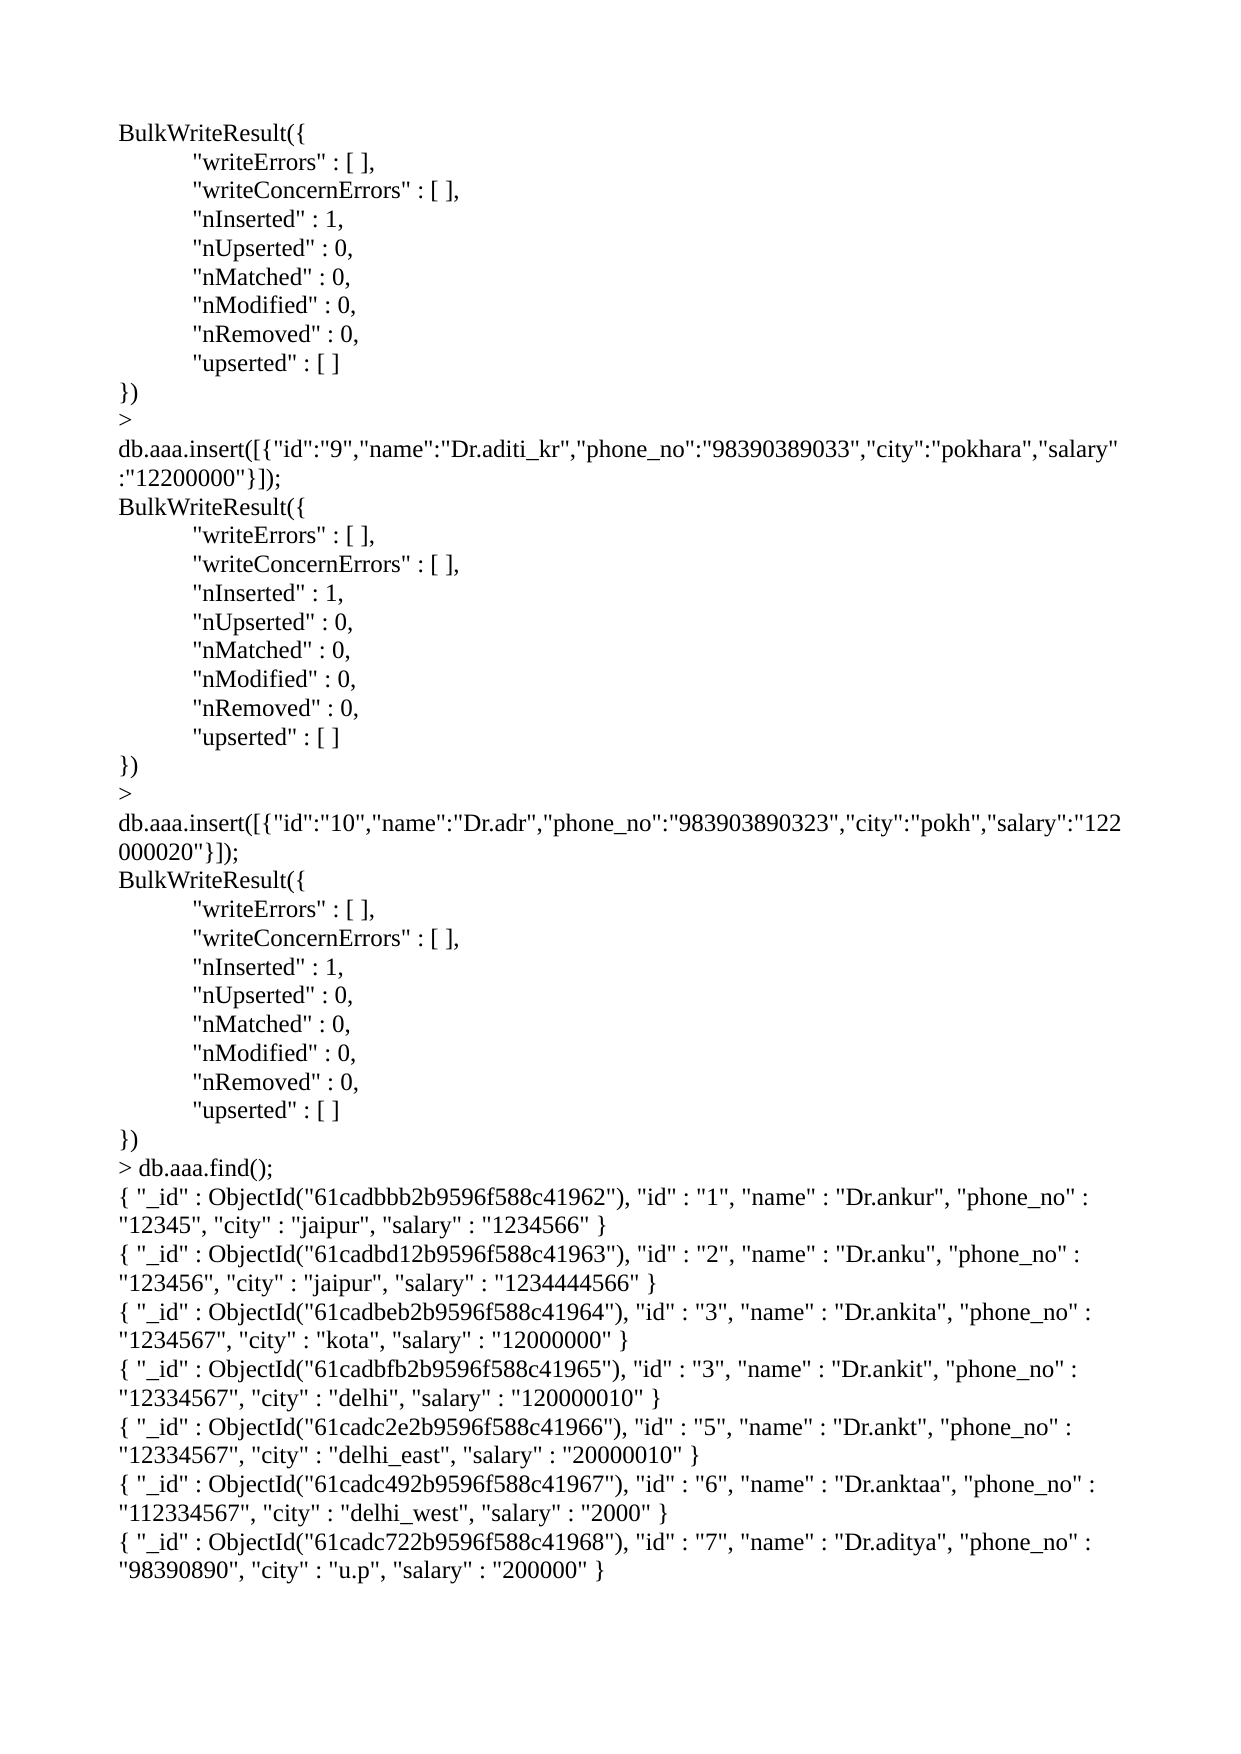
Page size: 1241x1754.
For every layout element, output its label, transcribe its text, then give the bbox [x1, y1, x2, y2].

text "nRemoved" : 0, [118, 693, 1122, 722]
text "upserted" : [ ] [118, 722, 1122, 751]
text "nRemoved" : 0, [118, 1067, 1122, 1096]
text "writeErrors" : [ ], [118, 521, 1122, 549]
text "writeConcernErrors" : [ ], [118, 549, 1122, 578]
text "nModified" : 0, [118, 1038, 1122, 1067]
text > db.aaa.insert([{"id":"9","name":"Dr.aditi_kr","phone_no":"98390389033","city":"pokhara","salary":"12200000"}]); [118, 406, 1122, 492]
text "upserted" : [ ] [118, 348, 1122, 377]
text }) [118, 377, 1122, 406]
text { "_id" : ObjectId("61cadc492b9596f588c41967"), "id" : "6", "name" : "Dr.anktaa", "phone_no" : "112334567", "city" : "delhi_west", "salary" : "2000" } [118, 1469, 1122, 1527]
text "nMatched" : 0, [118, 262, 1122, 291]
text "nUpserted" : 0, [118, 981, 1122, 1009]
text "upserted" : [ ] [118, 1096, 1122, 1124]
text BulkWriteResult({ [118, 492, 1122, 521]
text { "_id" : ObjectId("61cadc722b9596f588c41968"), "id" : "7", "name" : "Dr.aditya", "phone_no" : "98390890", "city" : "u.p", "salary" : "200000" } [118, 1527, 1122, 1584]
text BulkWriteResult({ [118, 866, 1122, 894]
text "writeConcernErrors" : [ ], [118, 176, 1122, 204]
text "nUpserted" : 0, [118, 233, 1122, 262]
text "nInserted" : 1, [118, 204, 1122, 233]
text > db.aaa.find(); [118, 1153, 1122, 1182]
text "writeConcernErrors" : [ ], [118, 923, 1122, 952]
text { "_id" : ObjectId("61cadbfb2b9596f588c41965"), "id" : "3", "name" : "Dr.ankit", "phone_no" : "12334567", "city" : "delhi", "salary" : "120000010" } [118, 1354, 1122, 1412]
text { "_id" : ObjectId("61cadc2e2b9596f588c41966"), "id" : "5", "name" : "Dr.ankt", "phone_no" : "12334567", "city" : "delhi_east", "salary" : "20000010" } [118, 1412, 1122, 1469]
text { "_id" : ObjectId("61cadbbb2b9596f588c41962"), "id" : "1", "name" : "Dr.ankur", "phone_no" : "12345", "city" : "jaipur", "salary" : "1234566" } [118, 1182, 1122, 1239]
text "nModified" : 0, [118, 291, 1122, 319]
text "writeErrors" : [ ], [118, 894, 1122, 923]
text "nUpserted" : 0, [118, 607, 1122, 636]
text "nInserted" : 1, [118, 578, 1122, 607]
text "nModified" : 0, [118, 664, 1122, 693]
text "nInserted" : 1, [118, 952, 1122, 981]
text BulkWriteResult({ [118, 118, 1122, 147]
text }) [118, 751, 1122, 779]
text > db.aaa.insert([{"id":"10","name":"Dr.adr","phone_no":"983903890323","city":"pokh","salary":"122000020"}]); [118, 779, 1122, 866]
text { "_id" : ObjectId("61cadbeb2b9596f588c41964"), "id" : "3", "name" : "Dr.ankita", "phone_no" : "1234567", "city" : "kota", "salary" : "12000000" } [118, 1297, 1122, 1354]
text "writeErrors" : [ ], [118, 147, 1122, 176]
text "nRemoved" : 0, [118, 319, 1122, 348]
text }) [118, 1124, 1122, 1153]
text "nMatched" : 0, [118, 636, 1122, 664]
text { "_id" : ObjectId("61cadbd12b9596f588c41963"), "id" : "2", "name" : "Dr.anku", "phone_no" : "123456", "city" : "jaipur", "salary" : "1234444566" } [118, 1239, 1122, 1297]
text "nMatched" : 0, [118, 1009, 1122, 1038]
